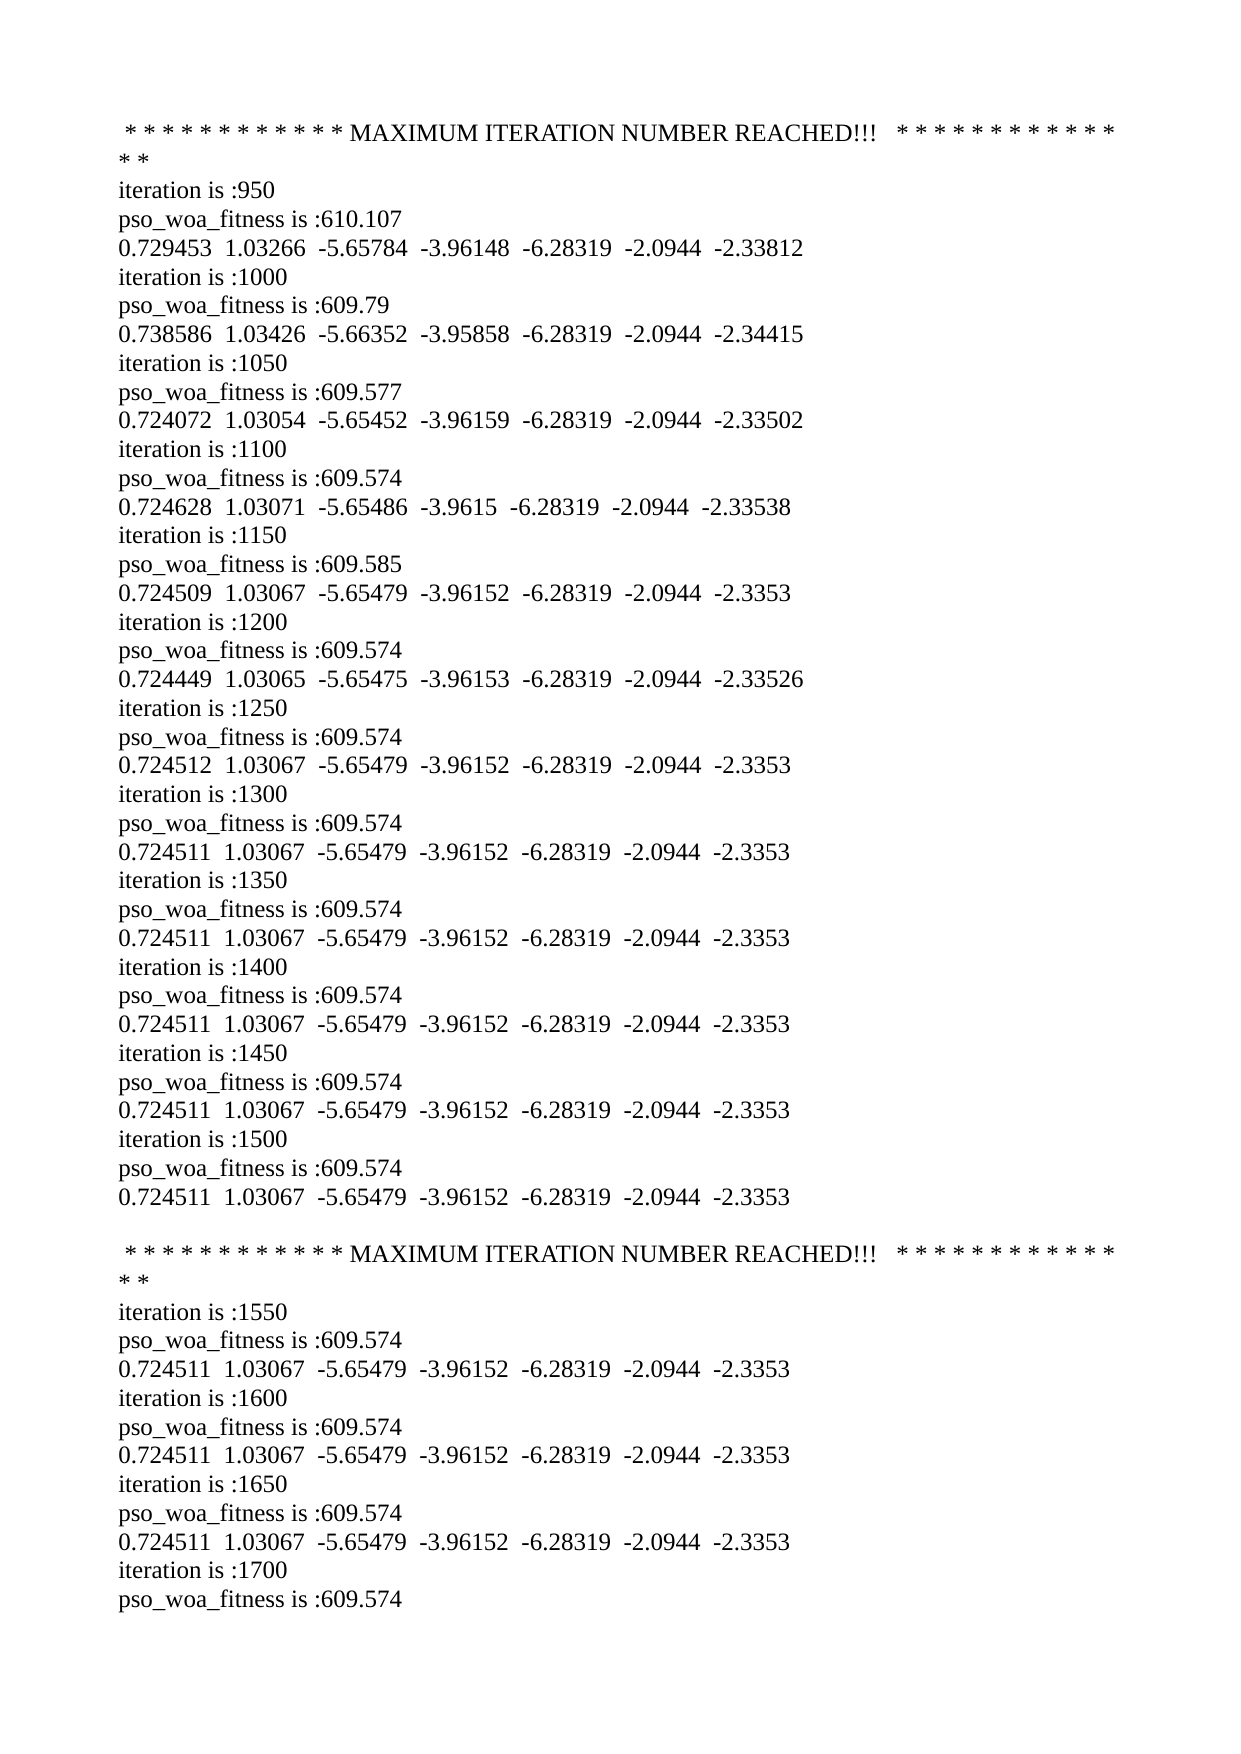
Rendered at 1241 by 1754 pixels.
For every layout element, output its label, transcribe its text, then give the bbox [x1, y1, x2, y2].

text 0.724511 1.03067 -5.65479 -3.96152 -6.28319 -2.0944 -2.3353 [118, 1009, 1122, 1038]
text 0.724511 1.03067 -5.65479 -3.96152 -6.28319 -2.0944 -2.3353 [118, 1354, 1122, 1383]
text iteration is :1150 [118, 521, 1122, 549]
text iteration is :1450 [118, 1038, 1122, 1067]
text pso_woa_fitness is :609.574 [118, 1412, 1122, 1441]
text pso_woa_fitness is :609.574 [118, 1153, 1122, 1182]
text 0.724511 1.03067 -5.65479 -3.96152 -6.28319 -2.0944 -2.3353 [118, 1441, 1122, 1469]
text iteration is :1050 [118, 348, 1122, 377]
text iteration is :1250 [118, 693, 1122, 722]
text iteration is :1000 [118, 262, 1122, 291]
text iteration is :1400 [118, 952, 1122, 981]
text 0.729453 1.03266 -5.65784 -3.96148 -6.28319 -2.0944 -2.33812 [118, 233, 1122, 262]
text 0.724628 1.03071 -5.65486 -3.9615 -6.28319 -2.0944 -2.33538 [118, 492, 1122, 521]
text pso_woa_fitness is :609.79 [118, 291, 1122, 319]
text iteration is :950 [118, 176, 1122, 204]
text iteration is :1200 [118, 607, 1122, 636]
text iteration is :1100 [118, 434, 1122, 463]
text pso_woa_fitness is :609.574 [118, 894, 1122, 923]
text pso_woa_fitness is :609.574 [118, 636, 1122, 664]
text 0.724511 1.03067 -5.65479 -3.96152 -6.28319 -2.0944 -2.3353 [118, 1527, 1122, 1556]
text 0.724511 1.03067 -5.65479 -3.96152 -6.28319 -2.0944 -2.3353 [118, 837, 1122, 866]
text pso_woa_fitness is :609.574 [118, 1326, 1122, 1354]
text * * * * * * * * * * * * MAXIMUM ITERATION NUMBER REACHED!!! * * * * * * * * * * * * * * [118, 118, 1122, 176]
text iteration is :1600 [118, 1383, 1122, 1412]
text 0.724511 1.03067 -5.65479 -3.96152 -6.28319 -2.0944 -2.3353 [118, 923, 1122, 952]
text pso_woa_fitness is :609.574 [118, 722, 1122, 751]
text iteration is :1500 [118, 1124, 1122, 1153]
text pso_woa_fitness is :609.574 [118, 981, 1122, 1009]
text * * * * * * * * * * * * MAXIMUM ITERATION NUMBER REACHED!!! * * * * * * * * * * * * * * [118, 1239, 1122, 1297]
text 0.724511 1.03067 -5.65479 -3.96152 -6.28319 -2.0944 -2.3353 [118, 1182, 1122, 1211]
text pso_woa_fitness is :610.107 [118, 204, 1122, 233]
text iteration is :1700 [118, 1556, 1122, 1584]
text iteration is :1550 [118, 1297, 1122, 1326]
text 0.724449 1.03065 -5.65475 -3.96153 -6.28319 -2.0944 -2.33526 [118, 664, 1122, 693]
text pso_woa_fitness is :609.574 [118, 1584, 1122, 1613]
text iteration is :1650 [118, 1469, 1122, 1498]
text pso_woa_fitness is :609.574 [118, 463, 1122, 492]
text pso_woa_fitness is :609.577 [118, 377, 1122, 406]
text 0.738586 1.03426 -5.66352 -3.95858 -6.28319 -2.0944 -2.34415 [118, 319, 1122, 348]
text iteration is :1350 [118, 866, 1122, 894]
text pso_woa_fitness is :609.574 [118, 1498, 1122, 1527]
text pso_woa_fitness is :609.574 [118, 808, 1122, 837]
text 0.724072 1.03054 -5.65452 -3.96159 -6.28319 -2.0944 -2.33502 [118, 406, 1122, 434]
text pso_woa_fitness is :609.574 [118, 1067, 1122, 1096]
text 0.724509 1.03067 -5.65479 -3.96152 -6.28319 -2.0944 -2.3353 [118, 578, 1122, 607]
text 0.724511 1.03067 -5.65479 -3.96152 -6.28319 -2.0944 -2.3353 [118, 1096, 1122, 1124]
text 0.724512 1.03067 -5.65479 -3.96152 -6.28319 -2.0944 -2.3353 [118, 751, 1122, 779]
text pso_woa_fitness is :609.585 [118, 549, 1122, 578]
text iteration is :1300 [118, 779, 1122, 808]
